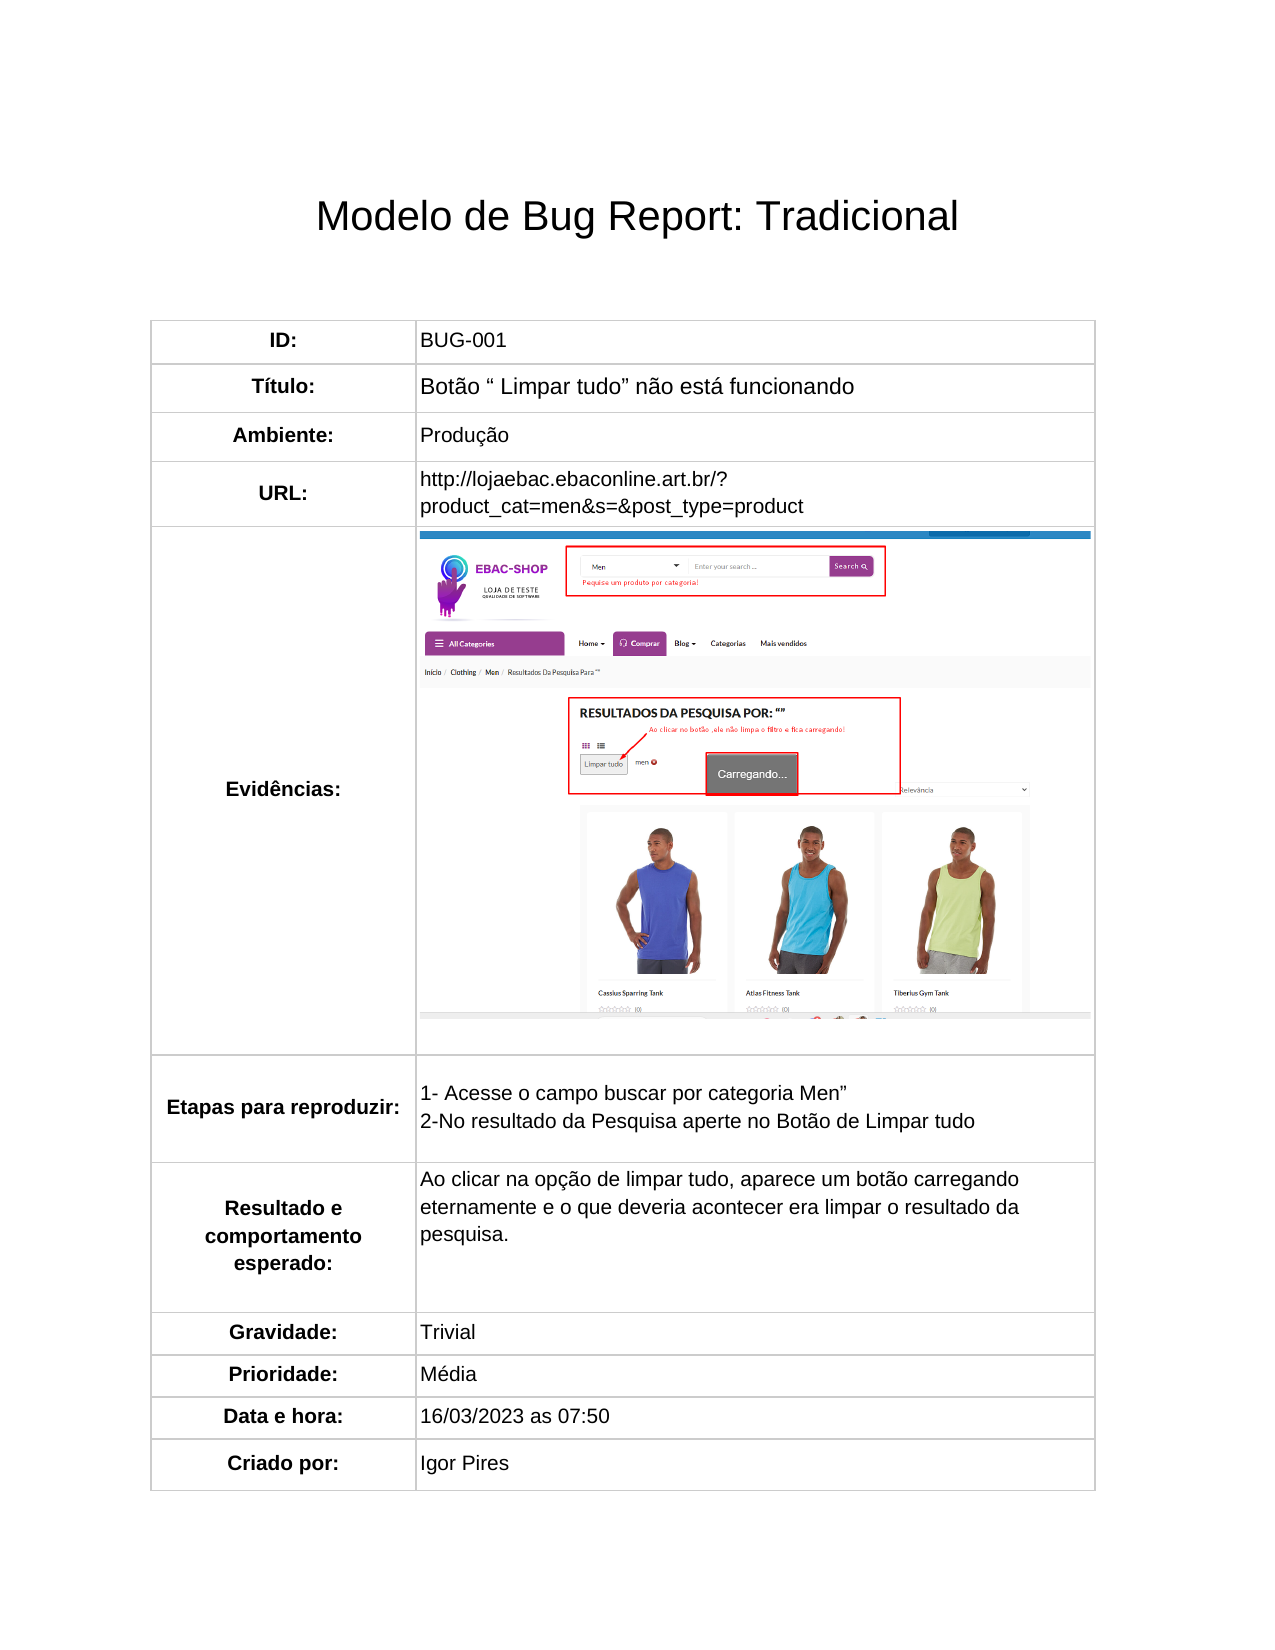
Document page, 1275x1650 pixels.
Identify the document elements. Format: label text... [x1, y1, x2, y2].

table_cell URL: [152, 462, 415, 526]
table_cell Média [417, 1356, 1094, 1396]
table_cell Gravidade: [152, 1313, 415, 1354]
table_cell Produção [417, 413, 1094, 461]
table_cell Ambiente: [152, 413, 415, 461]
table_cell Etapas para reproduzir: [152, 1056, 415, 1161]
subtitle Modelo de Bug Report: Tradicional [150, 192, 1125, 239]
table_cell Título: [152, 365, 415, 412]
table_cell http://lojaebac.ebaconline.art.br/?product_cat=men&s=&post_type=product [417, 462, 1094, 526]
table_cell Igor Pires [417, 1440, 1094, 1489]
table_cell Botão “ Limpar tudo” não está funcionando [417, 365, 1094, 412]
table_cell 16/03/2023 as 07:50 [417, 1398, 1094, 1438]
table_cell Trivial [417, 1313, 1094, 1354]
table_cell [417, 527, 1094, 1054]
table_cell 1- Acesse o campo buscar por categoria Men” 2-No resultado da Pesquisa aperte no Botão de Limpar tudo [417, 1056, 1094, 1161]
table_header ID: [152, 321, 415, 363]
table_cell Ao clicar na opção de limpar tudo, aparece um botão carregando eternamente e o que deveria acontecer era limpar o resultado da pesquisa. [417, 1163, 1094, 1312]
table_cell Resultado e comportamento esperado: [152, 1163, 415, 1312]
table_cell Criado por: [152, 1440, 415, 1489]
table_cell Evidências: [152, 527, 415, 1054]
table_cell Data e hora: [152, 1398, 415, 1438]
table_cell Prioridade: [152, 1356, 415, 1396]
picture [419, 531, 1091, 1019]
table_header BUG-001 [417, 321, 1094, 363]
